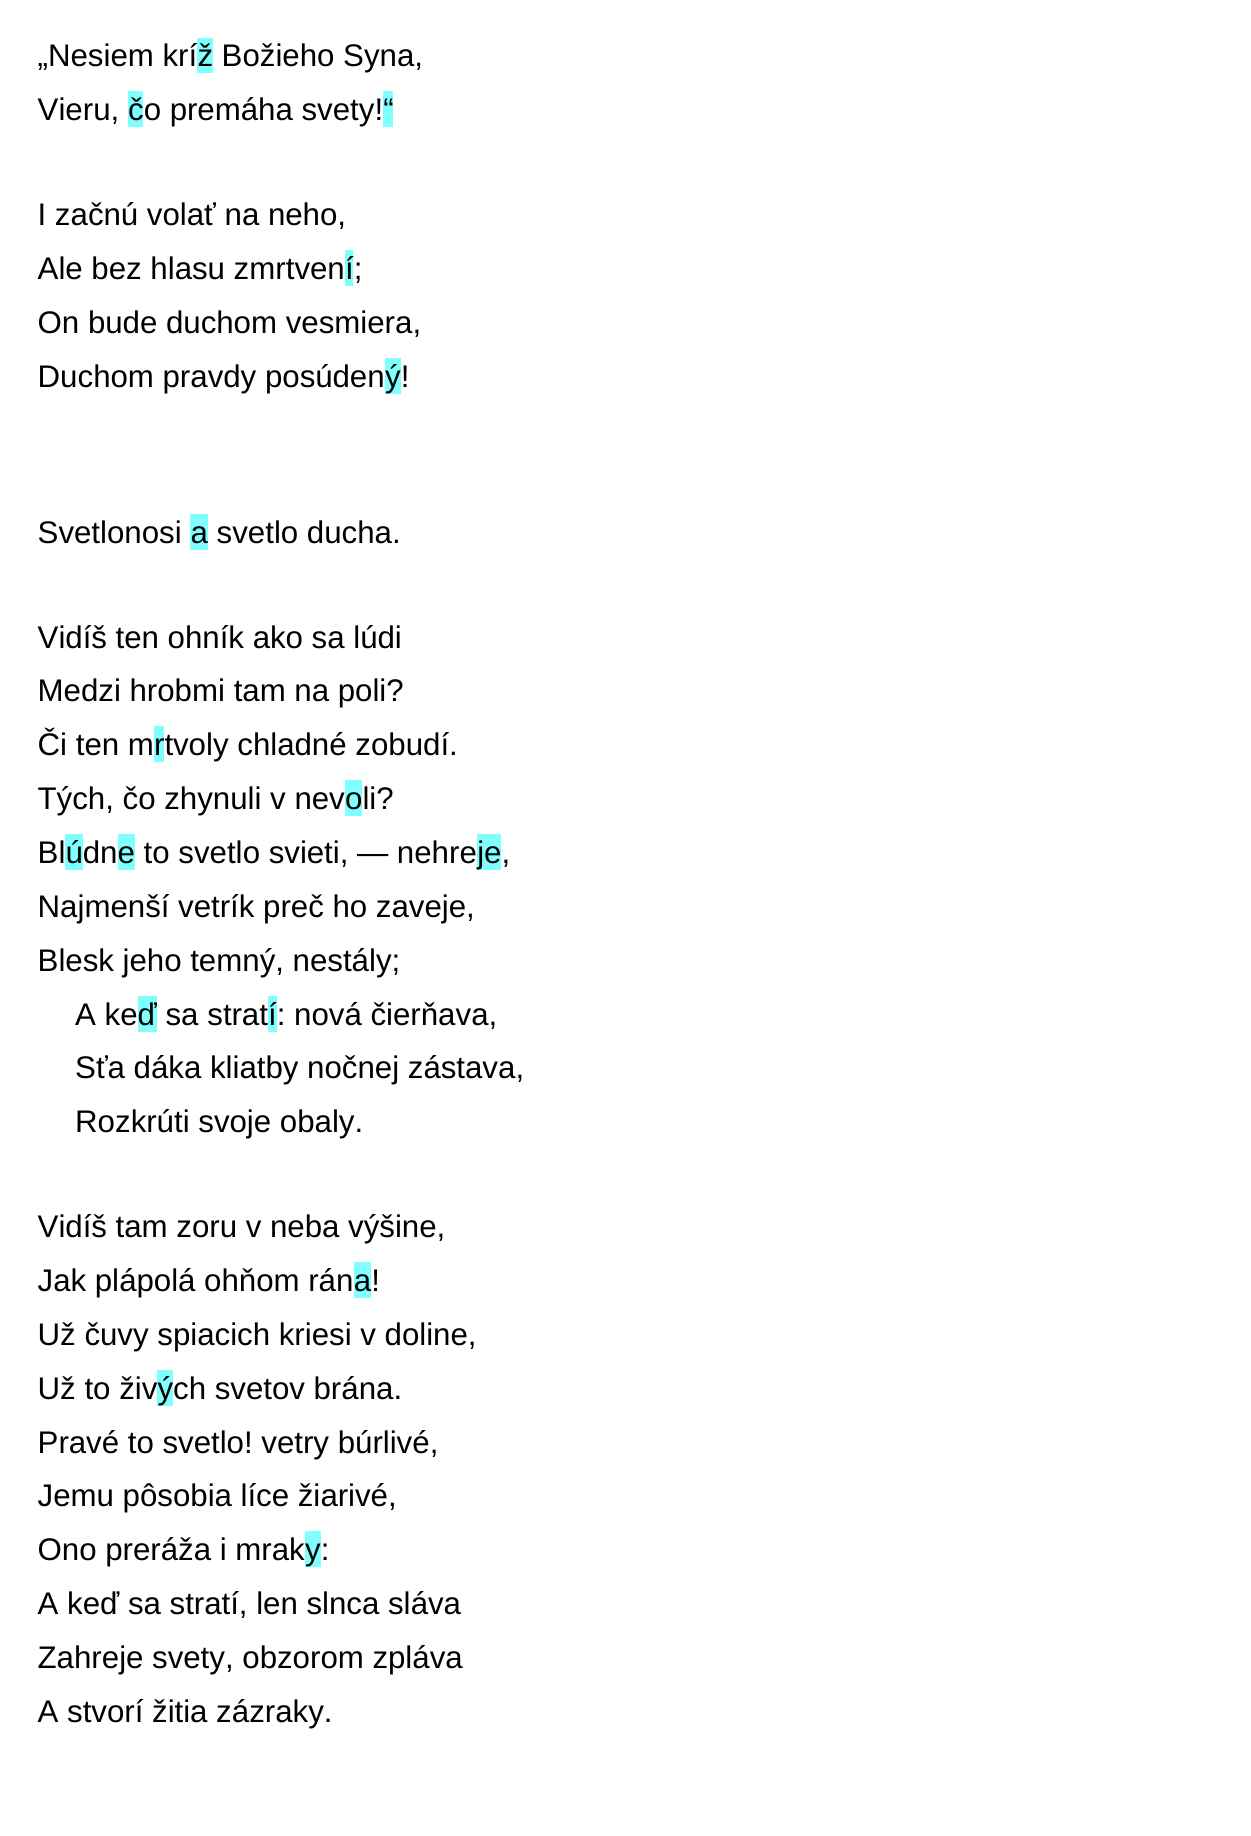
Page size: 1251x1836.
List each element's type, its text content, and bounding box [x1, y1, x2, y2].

text Sťa dáka kliatby nočnej zástava, [37, 1049, 1130, 1085]
text Blúdne to svetlo svieti, — nehreje, [37, 834, 1130, 870]
text I začnú volať na neho, [37, 196, 1130, 232]
text Vidíš ten ohník ako sa lúdi [37, 619, 1130, 654]
text Či ten mrtvoly chladné zobudí. [37, 726, 1130, 762]
text Už čuvy spiacich kriesi v doline, [37, 1316, 1130, 1352]
text Zahreje svety, obzorom zpláva [37, 1639, 1130, 1675]
text A keď sa stratí: nová čierňava, [37, 996, 1130, 1032]
text Vidíš tam zoru v neba výšine, [37, 1208, 1130, 1244]
text Najmenší vetrík preč ho zaveje, [37, 888, 1130, 924]
text On bude duchom vesmiera, [37, 304, 1130, 340]
text Tých, čo zhynuli v nevoli? [37, 780, 1130, 816]
text „Nesiem kríž Božieho Syna, [37, 37, 1130, 73]
text Medzi hrobmi tam na poli? [37, 672, 1130, 708]
text Ale bez hlasu zmrtvení; [37, 250, 1130, 286]
text Svetlonosi a svetlo ducha. [37, 514, 1130, 550]
text Jemu pôsobia líce žiarivé, [37, 1477, 1130, 1513]
text Blesk jeho temný, nestály; [37, 942, 1130, 978]
text Vieru, čo premáha svety!“ [37, 91, 1130, 127]
text Ono preráža i mraky: [37, 1531, 1130, 1567]
text A stvorí žitia zázraky. [37, 1693, 1130, 1729]
text Jak plápolá ohňom rána! [37, 1262, 1130, 1298]
text Pravé to svetlo! vetry búrlivé, [37, 1424, 1130, 1459]
text Už to živých svetov brána. [37, 1370, 1130, 1406]
text Rozkrúti svoje obaly. [37, 1103, 1130, 1139]
text Duchom pravdy posúdený! [37, 358, 1130, 394]
text A keď sa stratí, len slnca sláva [37, 1585, 1130, 1621]
